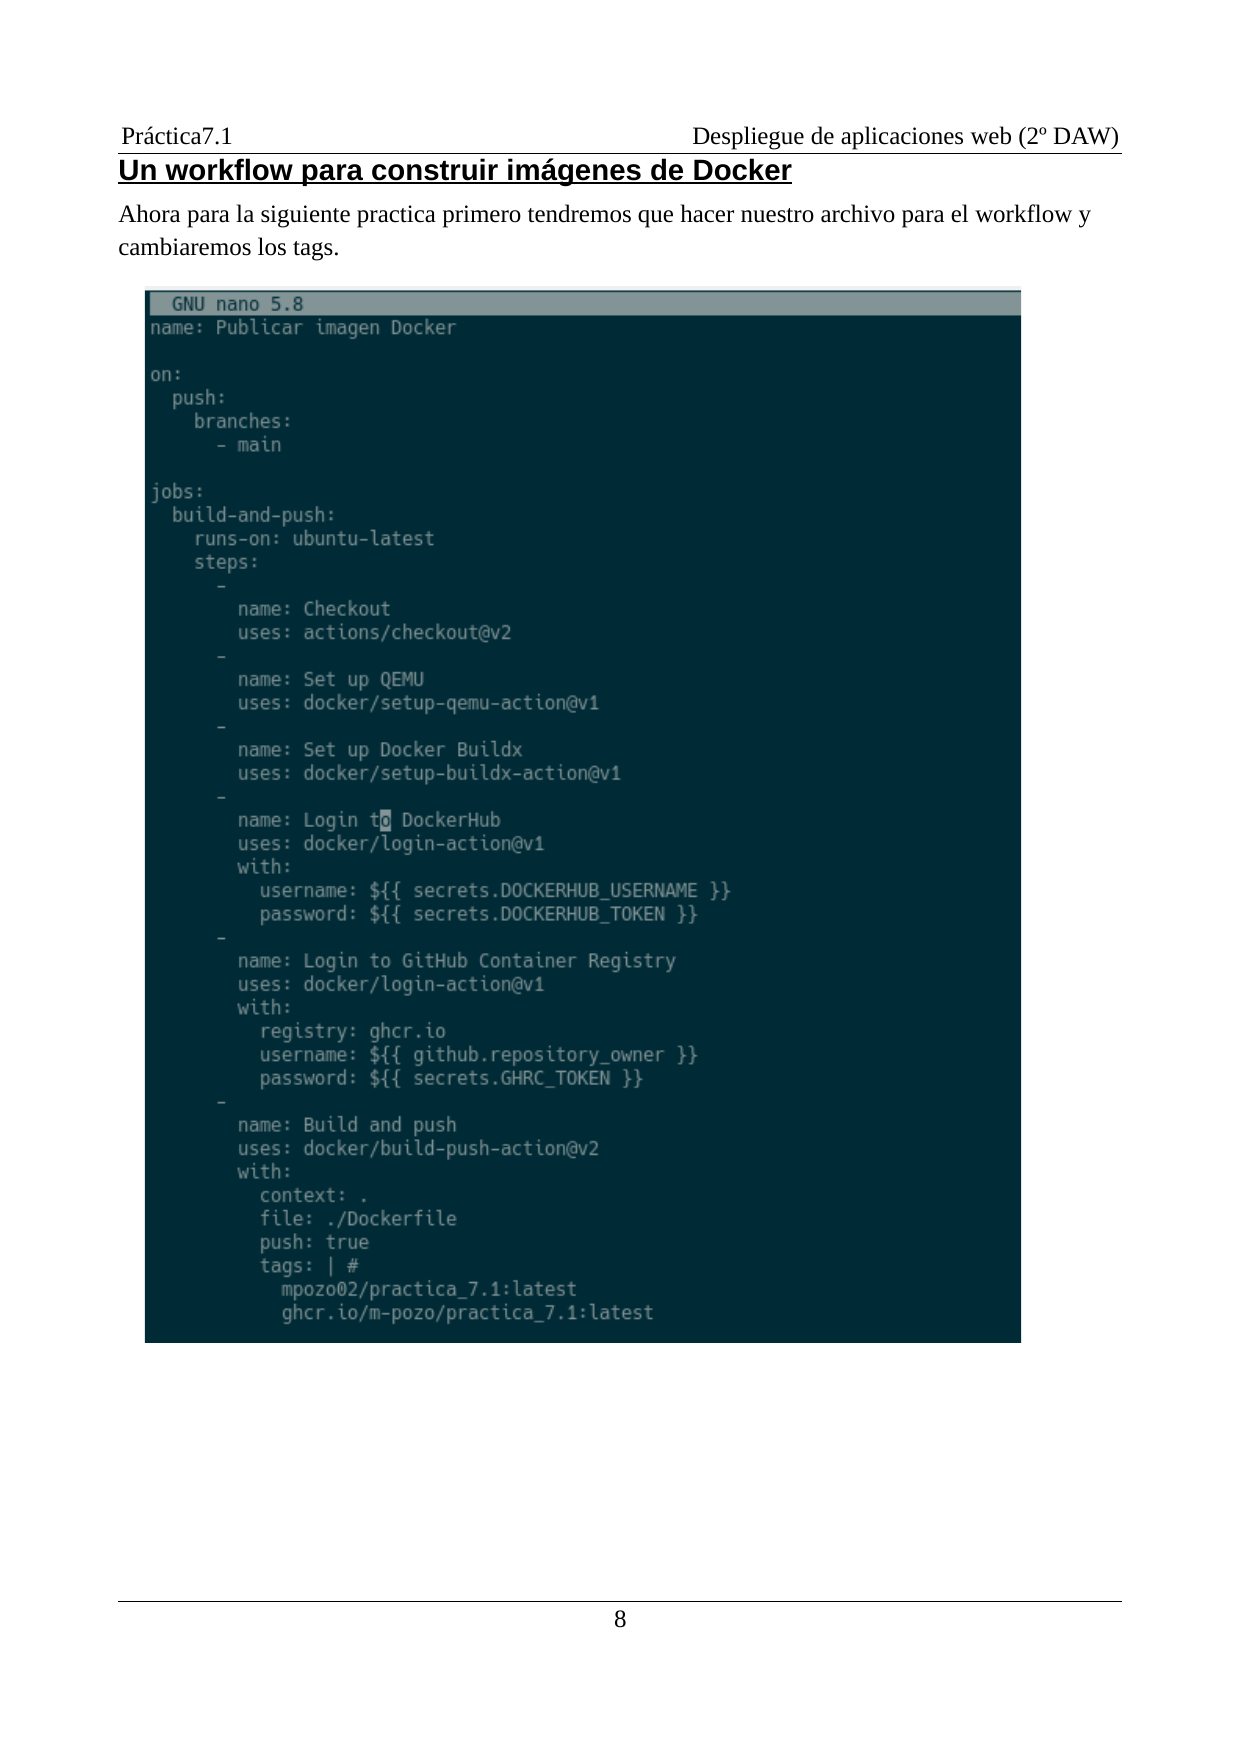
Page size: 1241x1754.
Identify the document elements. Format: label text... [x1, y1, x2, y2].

picture [426, 1215, 434, 1225]
picture [382, 1046, 389, 1064]
picture [656, 957, 675, 972]
picture [415, 1051, 423, 1066]
picture [348, 628, 369, 639]
picture [239, 746, 281, 756]
picture [338, 1116, 345, 1131]
picture [381, 743, 411, 756]
picture [414, 1282, 422, 1296]
picture [271, 1262, 301, 1277]
picture [371, 696, 378, 712]
picture [305, 1027, 312, 1038]
picture [425, 910, 434, 920]
picture [348, 1144, 367, 1155]
picture [425, 746, 434, 756]
picture [295, 1027, 301, 1038]
picture [469, 1071, 477, 1084]
picture [457, 1074, 467, 1084]
picture [348, 699, 368, 709]
picture [492, 1051, 500, 1061]
picture [338, 1212, 345, 1228]
picture [262, 1210, 269, 1225]
picture [371, 905, 389, 923]
picture [437, 1285, 444, 1296]
picture [448, 910, 456, 920]
picture [349, 600, 357, 615]
picture [196, 558, 203, 568]
picture [370, 810, 391, 831]
picture [273, 1215, 281, 1225]
picture [611, 907, 621, 920]
picture [436, 324, 445, 334]
picture [305, 813, 313, 826]
picture [622, 1309, 641, 1319]
picture [483, 840, 489, 850]
picture [327, 672, 334, 686]
picture [348, 980, 368, 991]
picture [360, 1282, 367, 1298]
picture [481, 910, 488, 920]
picture [316, 1024, 323, 1037]
picture [271, 1027, 292, 1042]
picture [689, 883, 697, 897]
picture [447, 980, 456, 991]
picture [437, 1121, 444, 1131]
picture [185, 511, 193, 522]
picture [304, 906, 346, 920]
picture [470, 1046, 478, 1061]
picture [415, 1121, 423, 1136]
picture [216, 558, 226, 568]
picture [590, 1304, 598, 1319]
picture [448, 1309, 456, 1324]
picture [525, 1141, 531, 1155]
picture [382, 835, 390, 850]
picture [481, 886, 488, 897]
picture [371, 1046, 380, 1064]
picture [622, 907, 665, 920]
picture [339, 957, 346, 967]
picture [315, 816, 336, 831]
picture [239, 980, 248, 991]
picture [304, 976, 334, 991]
picture [316, 507, 325, 521]
picture [393, 532, 400, 545]
picture [426, 628, 433, 639]
picture [513, 954, 520, 967]
picture [371, 530, 379, 545]
picture [513, 1309, 521, 1319]
picture [338, 1238, 346, 1248]
text Ahora para la siguiente practica primero tendremos que hacer nuestro archivo para el workflow y cambiaremos los tags. [118, 199, 1122, 261]
picture [327, 1235, 334, 1249]
picture [722, 882, 730, 900]
picture [425, 886, 434, 897]
picture [469, 1282, 478, 1295]
picture [611, 1051, 653, 1061]
picture [417, 840, 423, 850]
picture [415, 741, 423, 756]
picture [294, 1074, 301, 1084]
picture [590, 1141, 598, 1155]
picture [381, 672, 423, 689]
picture [492, 741, 499, 756]
picture [469, 907, 477, 920]
picture [437, 886, 444, 897]
picture [261, 1051, 280, 1061]
picture [304, 765, 334, 780]
picture [479, 625, 500, 642]
picture [548, 1051, 555, 1061]
picture [504, 1309, 511, 1319]
picture [689, 1046, 697, 1064]
picture [470, 1144, 477, 1155]
picture [457, 886, 467, 897]
picture [371, 1069, 388, 1088]
picture [415, 910, 422, 920]
picture [568, 1282, 575, 1295]
picture [656, 1051, 664, 1061]
picture [426, 1023, 432, 1038]
picture [536, 836, 544, 850]
picture [305, 743, 325, 756]
picture [294, 530, 336, 545]
picture [207, 389, 215, 404]
picture [196, 535, 204, 545]
picture [315, 957, 336, 972]
picture [348, 1212, 378, 1225]
picture [271, 1191, 292, 1202]
picture [238, 1004, 248, 1014]
picture [415, 1309, 422, 1319]
picture [239, 699, 258, 709]
picture [207, 417, 214, 428]
picture [319, 324, 379, 339]
picture [338, 1140, 347, 1155]
picture [349, 1282, 356, 1296]
picture [250, 413, 280, 428]
picture [294, 910, 301, 920]
picture [305, 1118, 325, 1131]
picture [261, 1191, 269, 1202]
picture [535, 1051, 542, 1061]
subtitle Un workflow para construir imágenes de Docker [118, 154, 1122, 187]
picture [327, 1188, 334, 1202]
picture [238, 863, 258, 873]
picture [261, 1165, 269, 1178]
picture [392, 882, 400, 900]
picture [251, 1004, 259, 1014]
picture [239, 507, 270, 522]
picture [402, 813, 423, 826]
picture [437, 624, 445, 639]
picture [536, 957, 577, 967]
picture [206, 555, 214, 568]
picture [196, 394, 203, 404]
picture [447, 628, 456, 639]
picture [238, 1168, 259, 1178]
picture [383, 976, 389, 991]
picture [251, 1144, 280, 1155]
picture [711, 882, 719, 900]
picture [294, 1234, 303, 1248]
picture [229, 319, 248, 334]
picture [239, 840, 280, 850]
picture [448, 1046, 456, 1061]
picture [459, 743, 467, 756]
picture [501, 1051, 533, 1065]
picture [359, 602, 389, 615]
picture [425, 1074, 434, 1084]
picture [251, 769, 258, 780]
picture [459, 812, 500, 826]
picture [392, 699, 402, 709]
picture [424, 1140, 434, 1155]
picture [567, 766, 609, 783]
picture [459, 1145, 467, 1155]
picture [448, 1074, 456, 1084]
picture [348, 1117, 357, 1131]
picture [437, 910, 444, 920]
picture [415, 1074, 422, 1084]
picture [545, 1141, 588, 1158]
picture [393, 905, 400, 923]
picture [239, 1121, 281, 1131]
picture [470, 625, 477, 639]
picture [338, 765, 346, 779]
picture [381, 957, 391, 967]
picture [556, 1071, 566, 1084]
picture [348, 769, 368, 780]
picture [208, 506, 213, 522]
picture [426, 1281, 432, 1296]
picture [501, 699, 521, 709]
picture [359, 1306, 367, 1322]
picture [349, 1238, 369, 1249]
picture [207, 535, 215, 545]
picture [611, 883, 686, 897]
picture [545, 1285, 564, 1296]
picture [272, 858, 281, 873]
picture [382, 625, 389, 641]
picture [152, 488, 158, 503]
picture [600, 1309, 610, 1319]
picture [415, 324, 422, 334]
picture [283, 1210, 291, 1225]
picture [261, 1238, 291, 1253]
picture [371, 628, 378, 639]
picture [304, 1191, 324, 1202]
picture [240, 558, 247, 568]
picture [404, 1285, 411, 1296]
picture [426, 769, 434, 784]
picture [260, 769, 280, 780]
picture [349, 957, 358, 967]
picture [501, 907, 599, 920]
picture [249, 535, 270, 545]
picture [403, 766, 411, 780]
picture [446, 816, 456, 826]
picture [416, 976, 422, 991]
picture [217, 417, 226, 428]
picture [567, 1071, 610, 1084]
picture [558, 769, 564, 780]
picture [338, 532, 345, 545]
picture [536, 977, 543, 991]
picture [229, 558, 237, 573]
picture [448, 1144, 456, 1159]
picture [425, 1309, 434, 1319]
picture [262, 1027, 270, 1037]
picture [371, 1023, 390, 1042]
picture [501, 883, 599, 897]
picture [447, 840, 456, 850]
picture [239, 957, 281, 967]
picture [469, 977, 477, 991]
picture [261, 1074, 291, 1089]
picture [239, 628, 280, 639]
picture [591, 696, 598, 709]
picture [557, 1048, 564, 1061]
picture [302, 886, 347, 897]
picture [348, 1259, 358, 1272]
picture [328, 1121, 335, 1131]
picture [326, 743, 334, 756]
picture [305, 672, 325, 686]
picture [502, 1144, 521, 1155]
picture [634, 957, 641, 967]
picture [481, 980, 488, 991]
picture [371, 766, 378, 782]
picture [229, 417, 247, 428]
picture [437, 811, 445, 826]
picture [426, 699, 434, 714]
picture [261, 886, 280, 897]
picture [338, 976, 346, 991]
picture [524, 769, 543, 780]
picture [371, 954, 378, 967]
picture [349, 746, 369, 761]
picture [448, 1116, 456, 1131]
picture [446, 1215, 456, 1225]
picture [392, 980, 412, 995]
picture [448, 765, 456, 780]
picture [470, 883, 477, 897]
picture [282, 886, 301, 897]
picture [678, 905, 685, 923]
picture [427, 1051, 434, 1061]
picture [293, 1215, 303, 1225]
picture [535, 1282, 542, 1295]
picture [678, 1046, 686, 1064]
picture [447, 1285, 456, 1296]
picture [536, 699, 544, 709]
picture [369, 1309, 389, 1319]
picture [216, 507, 226, 522]
picture [371, 1141, 378, 1158]
picture [305, 954, 314, 967]
picture [415, 535, 422, 545]
picture [261, 860, 269, 873]
picture [492, 1282, 498, 1296]
picture [196, 507, 202, 522]
picture [459, 1309, 467, 1319]
picture [338, 694, 347, 709]
picture [426, 840, 434, 850]
picture [437, 1074, 444, 1084]
picture [492, 1306, 499, 1319]
picture [426, 980, 434, 991]
picture [392, 769, 402, 780]
picture [624, 1069, 631, 1088]
picture [174, 394, 182, 409]
picture [459, 952, 467, 967]
picture [545, 696, 588, 712]
picture [415, 769, 423, 780]
picture [218, 535, 226, 545]
picture [392, 1285, 402, 1296]
picture [624, 957, 631, 967]
picture [459, 629, 467, 639]
picture [261, 1001, 269, 1014]
picture [612, 766, 619, 780]
picture [471, 836, 477, 850]
picture [404, 624, 423, 639]
picture [260, 699, 280, 709]
picture [304, 835, 334, 850]
picture [382, 1210, 390, 1225]
picture [382, 1140, 401, 1155]
picture [589, 954, 621, 972]
picture [524, 696, 531, 709]
picture [392, 840, 412, 855]
picture [645, 954, 652, 967]
picture [501, 741, 522, 756]
picture [403, 535, 412, 545]
picture [469, 1309, 488, 1319]
picture [185, 394, 193, 404]
picture [403, 696, 411, 709]
picture [481, 1074, 488, 1084]
picture [689, 905, 696, 923]
picture [326, 1282, 347, 1296]
picture [304, 1070, 346, 1084]
picture [294, 1188, 301, 1202]
picture [415, 886, 422, 897]
picture [415, 1210, 422, 1225]
picture [491, 977, 533, 994]
picture [491, 836, 533, 853]
picture [393, 1027, 400, 1038]
picture [283, 1304, 312, 1324]
picture [229, 535, 236, 545]
picture [514, 1280, 520, 1296]
picture [262, 441, 281, 451]
picture [457, 910, 467, 920]
picture [436, 1306, 444, 1322]
picture [316, 1309, 325, 1319]
picture [426, 319, 434, 334]
picture [393, 628, 400, 639]
picture [382, 769, 389, 780]
picture [328, 625, 334, 639]
picture [371, 977, 378, 993]
picture [523, 1309, 533, 1319]
picture [144, 286, 1022, 315]
picture [459, 769, 467, 780]
picture [547, 1305, 554, 1319]
picture [437, 746, 445, 756]
picture [524, 1285, 533, 1296]
picture [406, 1144, 412, 1155]
picture [501, 1071, 544, 1084]
picture [282, 1051, 347, 1061]
picture [480, 1140, 489, 1155]
picture [304, 628, 323, 639]
picture [645, 1306, 652, 1319]
picture [612, 1305, 619, 1319]
picture [282, 1285, 314, 1300]
picture [481, 746, 489, 756]
picture [283, 511, 312, 526]
picture [459, 1051, 467, 1061]
picture [371, 882, 389, 900]
picture [448, 886, 455, 897]
picture [338, 835, 347, 850]
picture [415, 699, 423, 709]
picture [304, 1140, 334, 1155]
picture [482, 764, 487, 780]
picture [327, 1027, 347, 1042]
picture [185, 488, 192, 498]
picture [524, 957, 533, 967]
picture [238, 441, 259, 451]
picture [459, 980, 466, 991]
picture [567, 1051, 599, 1066]
picture [196, 413, 204, 428]
picture [218, 320, 226, 334]
picture [537, 1144, 543, 1155]
picture [272, 324, 280, 334]
picture [371, 837, 378, 853]
picture [272, 1163, 281, 1178]
picture [316, 1285, 323, 1296]
picture [404, 1027, 412, 1037]
picture [239, 816, 281, 826]
picture [371, 1285, 390, 1300]
picture [393, 1069, 399, 1088]
picture [393, 1309, 412, 1324]
picture [448, 957, 456, 967]
picture [635, 1069, 642, 1088]
picture [480, 954, 489, 967]
picture [174, 507, 182, 522]
picture [304, 694, 334, 709]
picture [339, 816, 345, 826]
picture [426, 816, 433, 826]
picture [261, 1259, 269, 1272]
picture [239, 769, 248, 780]
picture [402, 954, 413, 967]
picture [151, 370, 171, 381]
picture [448, 324, 456, 334]
picture [569, 1306, 577, 1319]
picture [239, 675, 281, 686]
picture [436, 1027, 445, 1038]
picture [392, 1215, 412, 1225]
picture [502, 625, 510, 634]
picture [251, 319, 258, 334]
picture [174, 483, 182, 498]
picture [152, 324, 193, 334]
picture [264, 324, 270, 334]
picture [437, 1210, 444, 1225]
picture [437, 1048, 444, 1061]
picture [239, 1145, 248, 1155]
picture [340, 624, 346, 639]
picture [415, 1140, 422, 1155]
picture [491, 957, 511, 967]
picture [426, 954, 445, 967]
picture [490, 765, 510, 780]
picture [546, 766, 553, 779]
picture [272, 999, 281, 1014]
picture [426, 1121, 434, 1131]
picture [447, 699, 489, 714]
picture [393, 1046, 400, 1064]
picture [260, 980, 280, 991]
picture [162, 488, 171, 498]
picture [348, 1309, 358, 1319]
picture [426, 532, 433, 545]
picture [348, 840, 368, 850]
picture [349, 816, 358, 826]
picture [239, 605, 281, 615]
picture [370, 1116, 401, 1131]
picture [251, 980, 258, 991]
picture [261, 910, 291, 925]
picture [415, 957, 423, 967]
picture [349, 675, 369, 690]
picture [470, 769, 476, 780]
picture [349, 535, 367, 545]
picture [392, 320, 412, 334]
picture [459, 840, 466, 850]
picture [381, 535, 391, 545]
picture [282, 324, 303, 334]
picture [470, 746, 478, 756]
picture [304, 601, 345, 615]
picture [340, 1309, 347, 1319]
